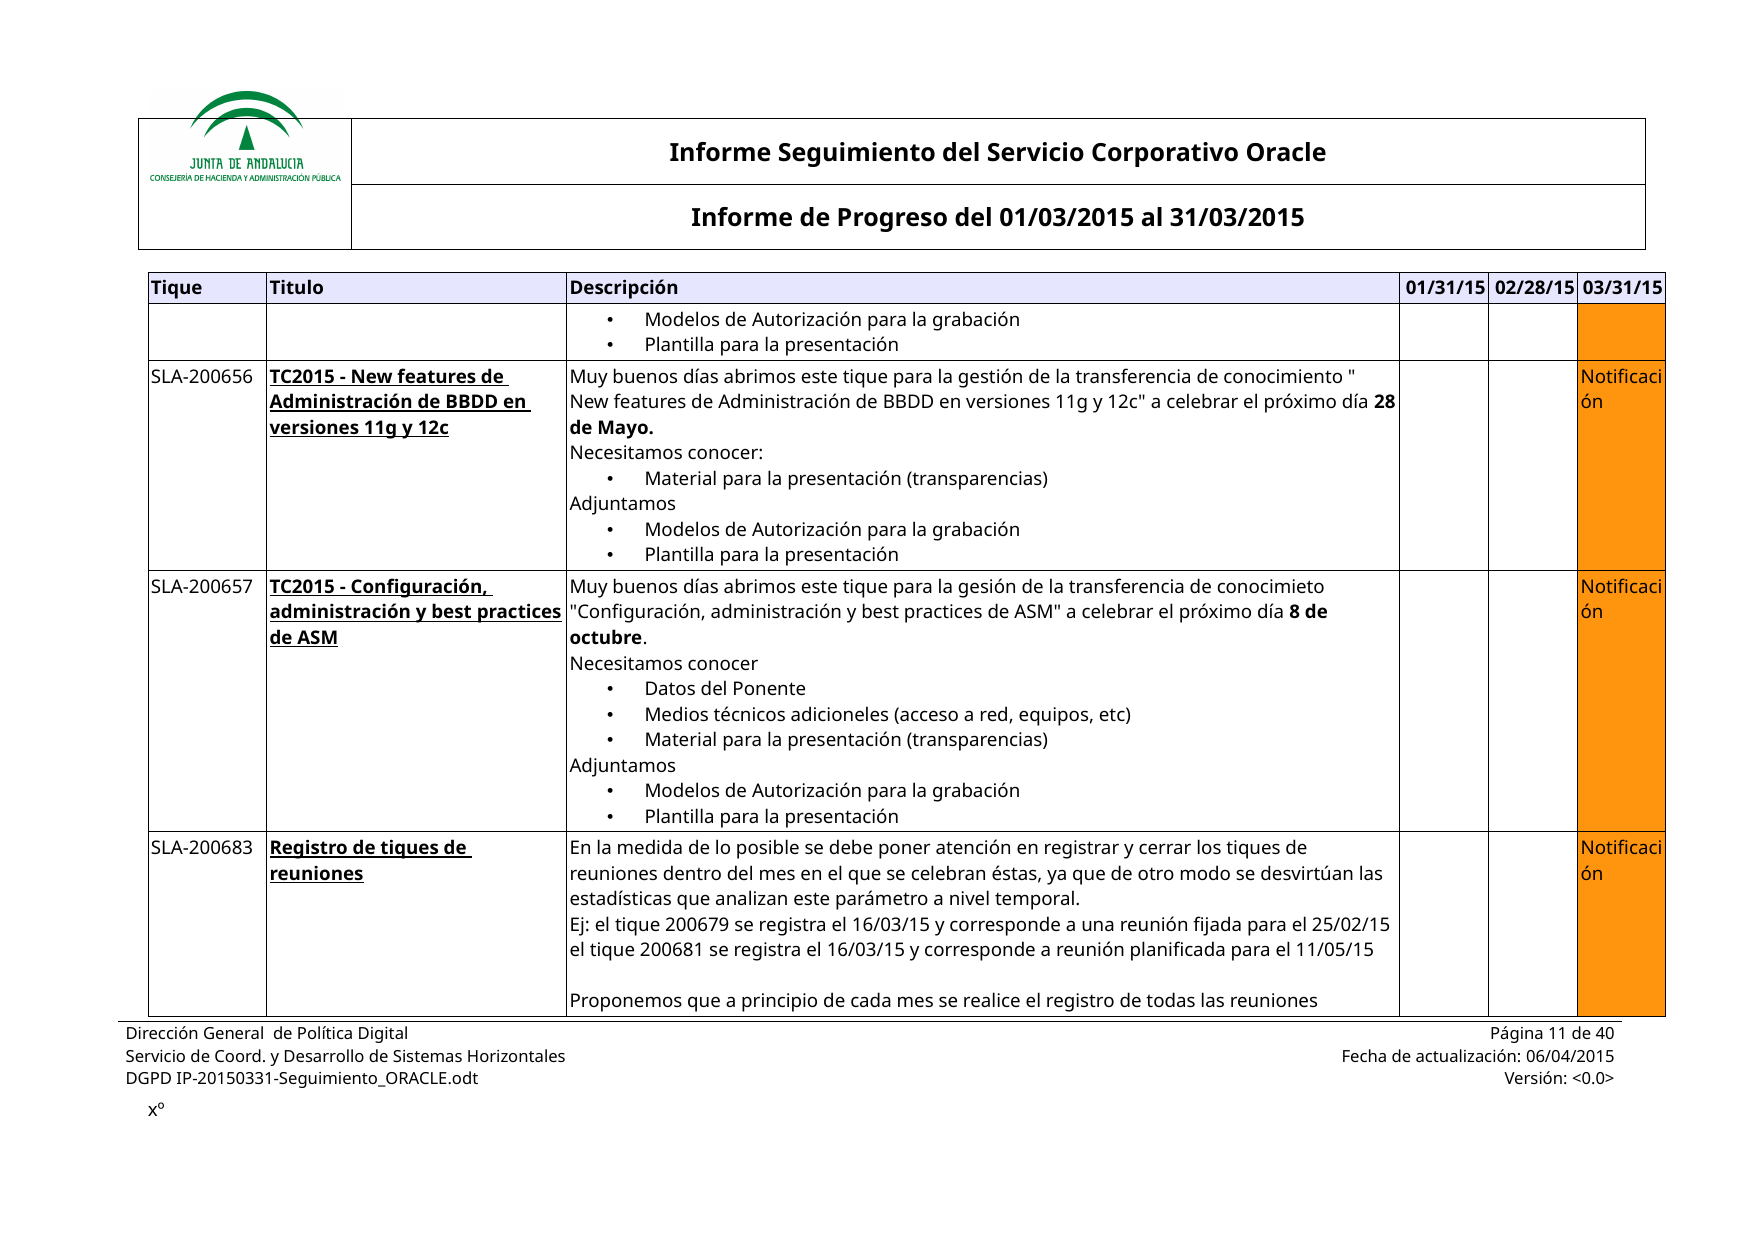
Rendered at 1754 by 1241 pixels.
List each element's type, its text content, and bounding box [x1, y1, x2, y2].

table_header 31/03/15 [1578, 273, 1665, 303]
table_cell En la medida de lo posible se debe poner atención en registrar y cerrar los tiques de reuniones dentro del mes en el que se celebran éstas, ya que de otro modo se desvirtúan las estadísticas que analizan este parámetro a nivel temporal. Ej: el tique 200679 se registra el 16/03/15 y corresponde a una reunión fijada para el 25/02/15 el tique 200681 se registra el 16/03/15 y corresponde a reunión planificada para el 11/05/15 Proponemos que a principio de cada mes se realice el registro de todas las reuniones [567, 832, 1399, 1016]
table_header 28/02/15 [1489, 273, 1577, 303]
table_cell TC2015 - New features de Administración de BBDD en versiones 11g y 12c [267, 361, 566, 570]
table_cell [1489, 832, 1577, 1016]
table_cell [1400, 361, 1488, 570]
table_cell Muy buenos días abrimos este tique para la gestión de la transferencia de conocimiento "Dataguard" a celebrar el próximo día 16 de Abril. Necesitamos conocer: Datos del Ponente Medios técnicos adicioneles (acceso a red, equipos, etc)<br /> Material para la presentación (transparencias) Adjuntamos Modelos de Autorización para la grabación Plantilla para la presentación [567, 304, 1399, 360]
table_cell SLA-200657 [149, 571, 266, 831]
table_cell SLA-200656 [149, 361, 266, 570]
table_cell [1489, 304, 1577, 360]
table_cell Notificación [1578, 832, 1665, 1016]
table_header Tique [149, 273, 266, 303]
table_cell [1489, 361, 1577, 570]
table_cell [149, 304, 266, 360]
table_header Descripción [567, 273, 1399, 303]
table_cell [1400, 571, 1488, 831]
table_cell Registro de tiques de reuniones [267, 832, 566, 1016]
picture [149, 119, 342, 182]
table_cell SLA-200683 [149, 832, 266, 1016]
table_cell Notificación [1578, 571, 1665, 831]
table_cell TC2015 - Configuración, administración y best practices de ASM [267, 571, 566, 831]
table_cell [1489, 571, 1577, 831]
table_header Titulo [267, 273, 566, 303]
table_cell [267, 304, 566, 360]
table_cell Muy buenos días abrimos este tique para la gestión de la transferencia de conocimiento " New features de Administración de BBDD en versiones 11g y 12c" a celebrar el próximo día 28 de Mayo. Necesitamos conocer: Material para la presentación (transparencias) Adjuntamos Modelos de Autorización para la grabación Plantilla para la presentación [567, 361, 1399, 570]
table_cell Muy buenos días abrimos este tique para la gesión de la transferencia de conocimieto "Configuración, administración y best practices de ASM" a celebrar el próximo día 8 de octubre. Necesitamos conocer Datos del Ponente Medios técnicos adicioneles (acceso a red, equipos, etc) Material para la presentación (transparencias) Adjuntamos Modelos de Autorización para la grabación Plantilla para la presentación [567, 571, 1399, 831]
table_cell Notificación [1578, 361, 1665, 570]
table_cell [1578, 304, 1665, 360]
table_header 31/01/15 [1400, 273, 1488, 303]
picture [149, 89, 342, 118]
table_cell [1400, 832, 1488, 1016]
table_cell [1400, 304, 1488, 360]
